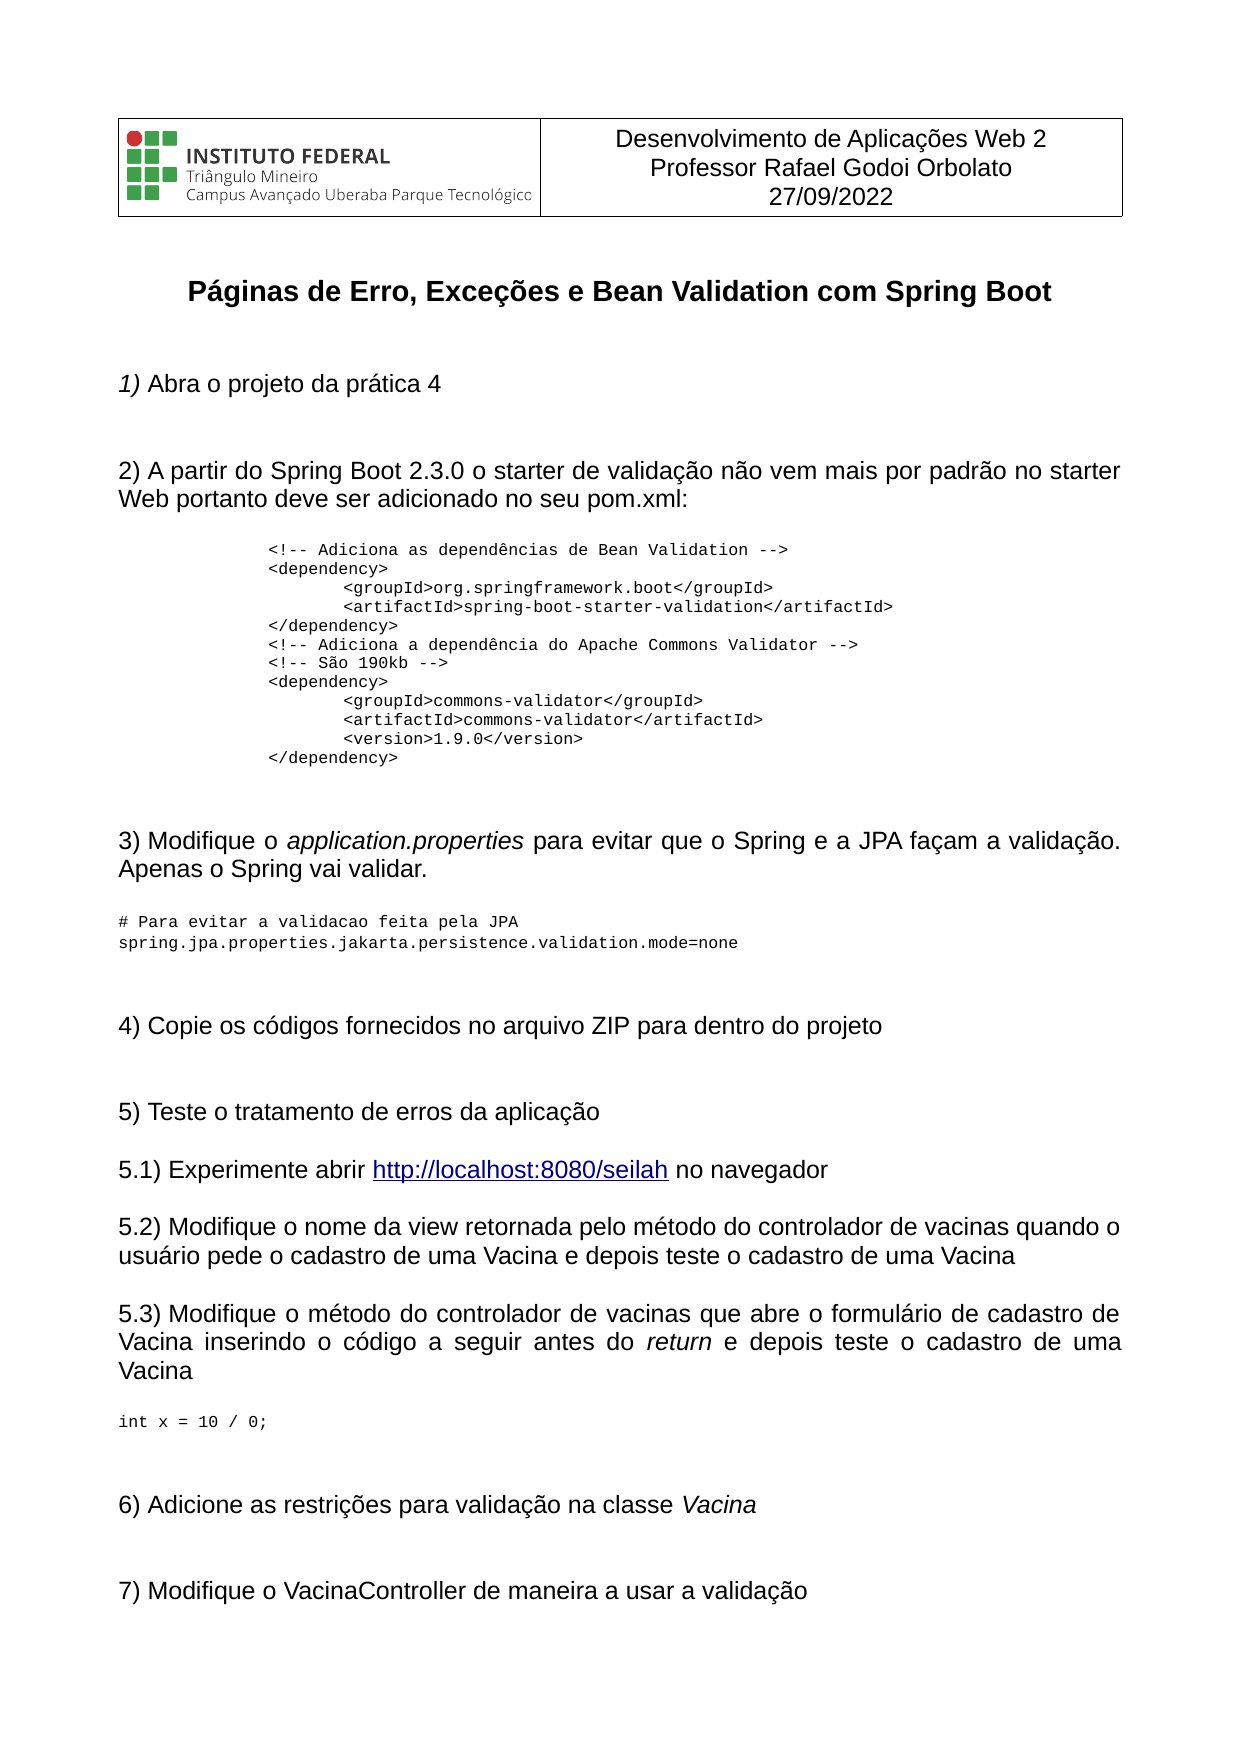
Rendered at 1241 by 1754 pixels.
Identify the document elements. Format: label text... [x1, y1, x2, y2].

text <artifactId>spring-boot-starter-validation</artifactId> [118, 598, 1122, 617]
list Modifique o VacinaController de maneira a usar a validação [118, 1576, 1122, 1605]
text int x = 10 / 0; [118, 1413, 1122, 1432]
text </dependency> [118, 749, 1122, 768]
list Experimente abrir http://localhost:8080/seilah no navegador [118, 1155, 1122, 1183]
text Páginas de Erro, Exceções e Bean Validation com Spring Boot [118, 273, 1122, 307]
text <dependency> [118, 674, 1122, 693]
list Adicione as restrições para validação na classe Vacina [118, 1490, 1122, 1519]
list A partir do Spring Boot 2.3.0 o starter de validação não vem mais por padrão no starter Web portanto deve ser adicionado no seu pom.xml: [118, 456, 1122, 513]
text </dependency> [118, 617, 1122, 636]
text <!-- Adiciona a dependência do Apache Commons Validator --> [118, 636, 1122, 655]
text <dependency> [118, 561, 1122, 579]
text spring.jpa.properties.jakarta.persistence.validation.mode=none [118, 933, 1122, 953]
text <artifactId>commons-validator</artifactId> [118, 712, 1122, 730]
text <version>1.9.0</version> [118, 730, 1122, 749]
list Teste o tratamento de erros da aplicação [118, 1097, 1122, 1126]
text <!-- São 190kb --> [118, 655, 1122, 674]
table_header Desenvolvimento de Aplicações Web 2 Professor Rafael Godoi Orbolato 27/09/2022 [541, 119, 1122, 216]
text <groupId>org.springframework.boot</groupId> [118, 579, 1122, 598]
list Modifique o nome da view retornada pelo método do controlador de vacinas quando o usuário pede o cadastro de uma Vacina e depois teste o cadastro de uma Vacina [118, 1212, 1122, 1270]
list Abra o projeto da prática 4 [118, 369, 1122, 398]
list Copie os códigos fornecidos no arquivo ZIP para dentro do projeto [118, 1011, 1122, 1040]
picture [126, 131, 532, 204]
text # Para evitar a validacao feita pela JPA [118, 912, 1122, 933]
text <groupId>commons-validator</groupId> [118, 693, 1122, 712]
text <!-- Adiciona as dependências de Bean Validation --> [118, 542, 1122, 561]
table_header [119, 119, 540, 216]
list Modifique o método do controlador de vacinas que abre o formulário de cadastro de Vacina inserindo o código a seguir antes do return e depois teste o cadastro de uma Vacina [118, 1298, 1122, 1385]
list Modifique o application.properties para evitar que o Spring e a JPA façam a validação. Apenas o Spring vai validar. [118, 826, 1122, 883]
